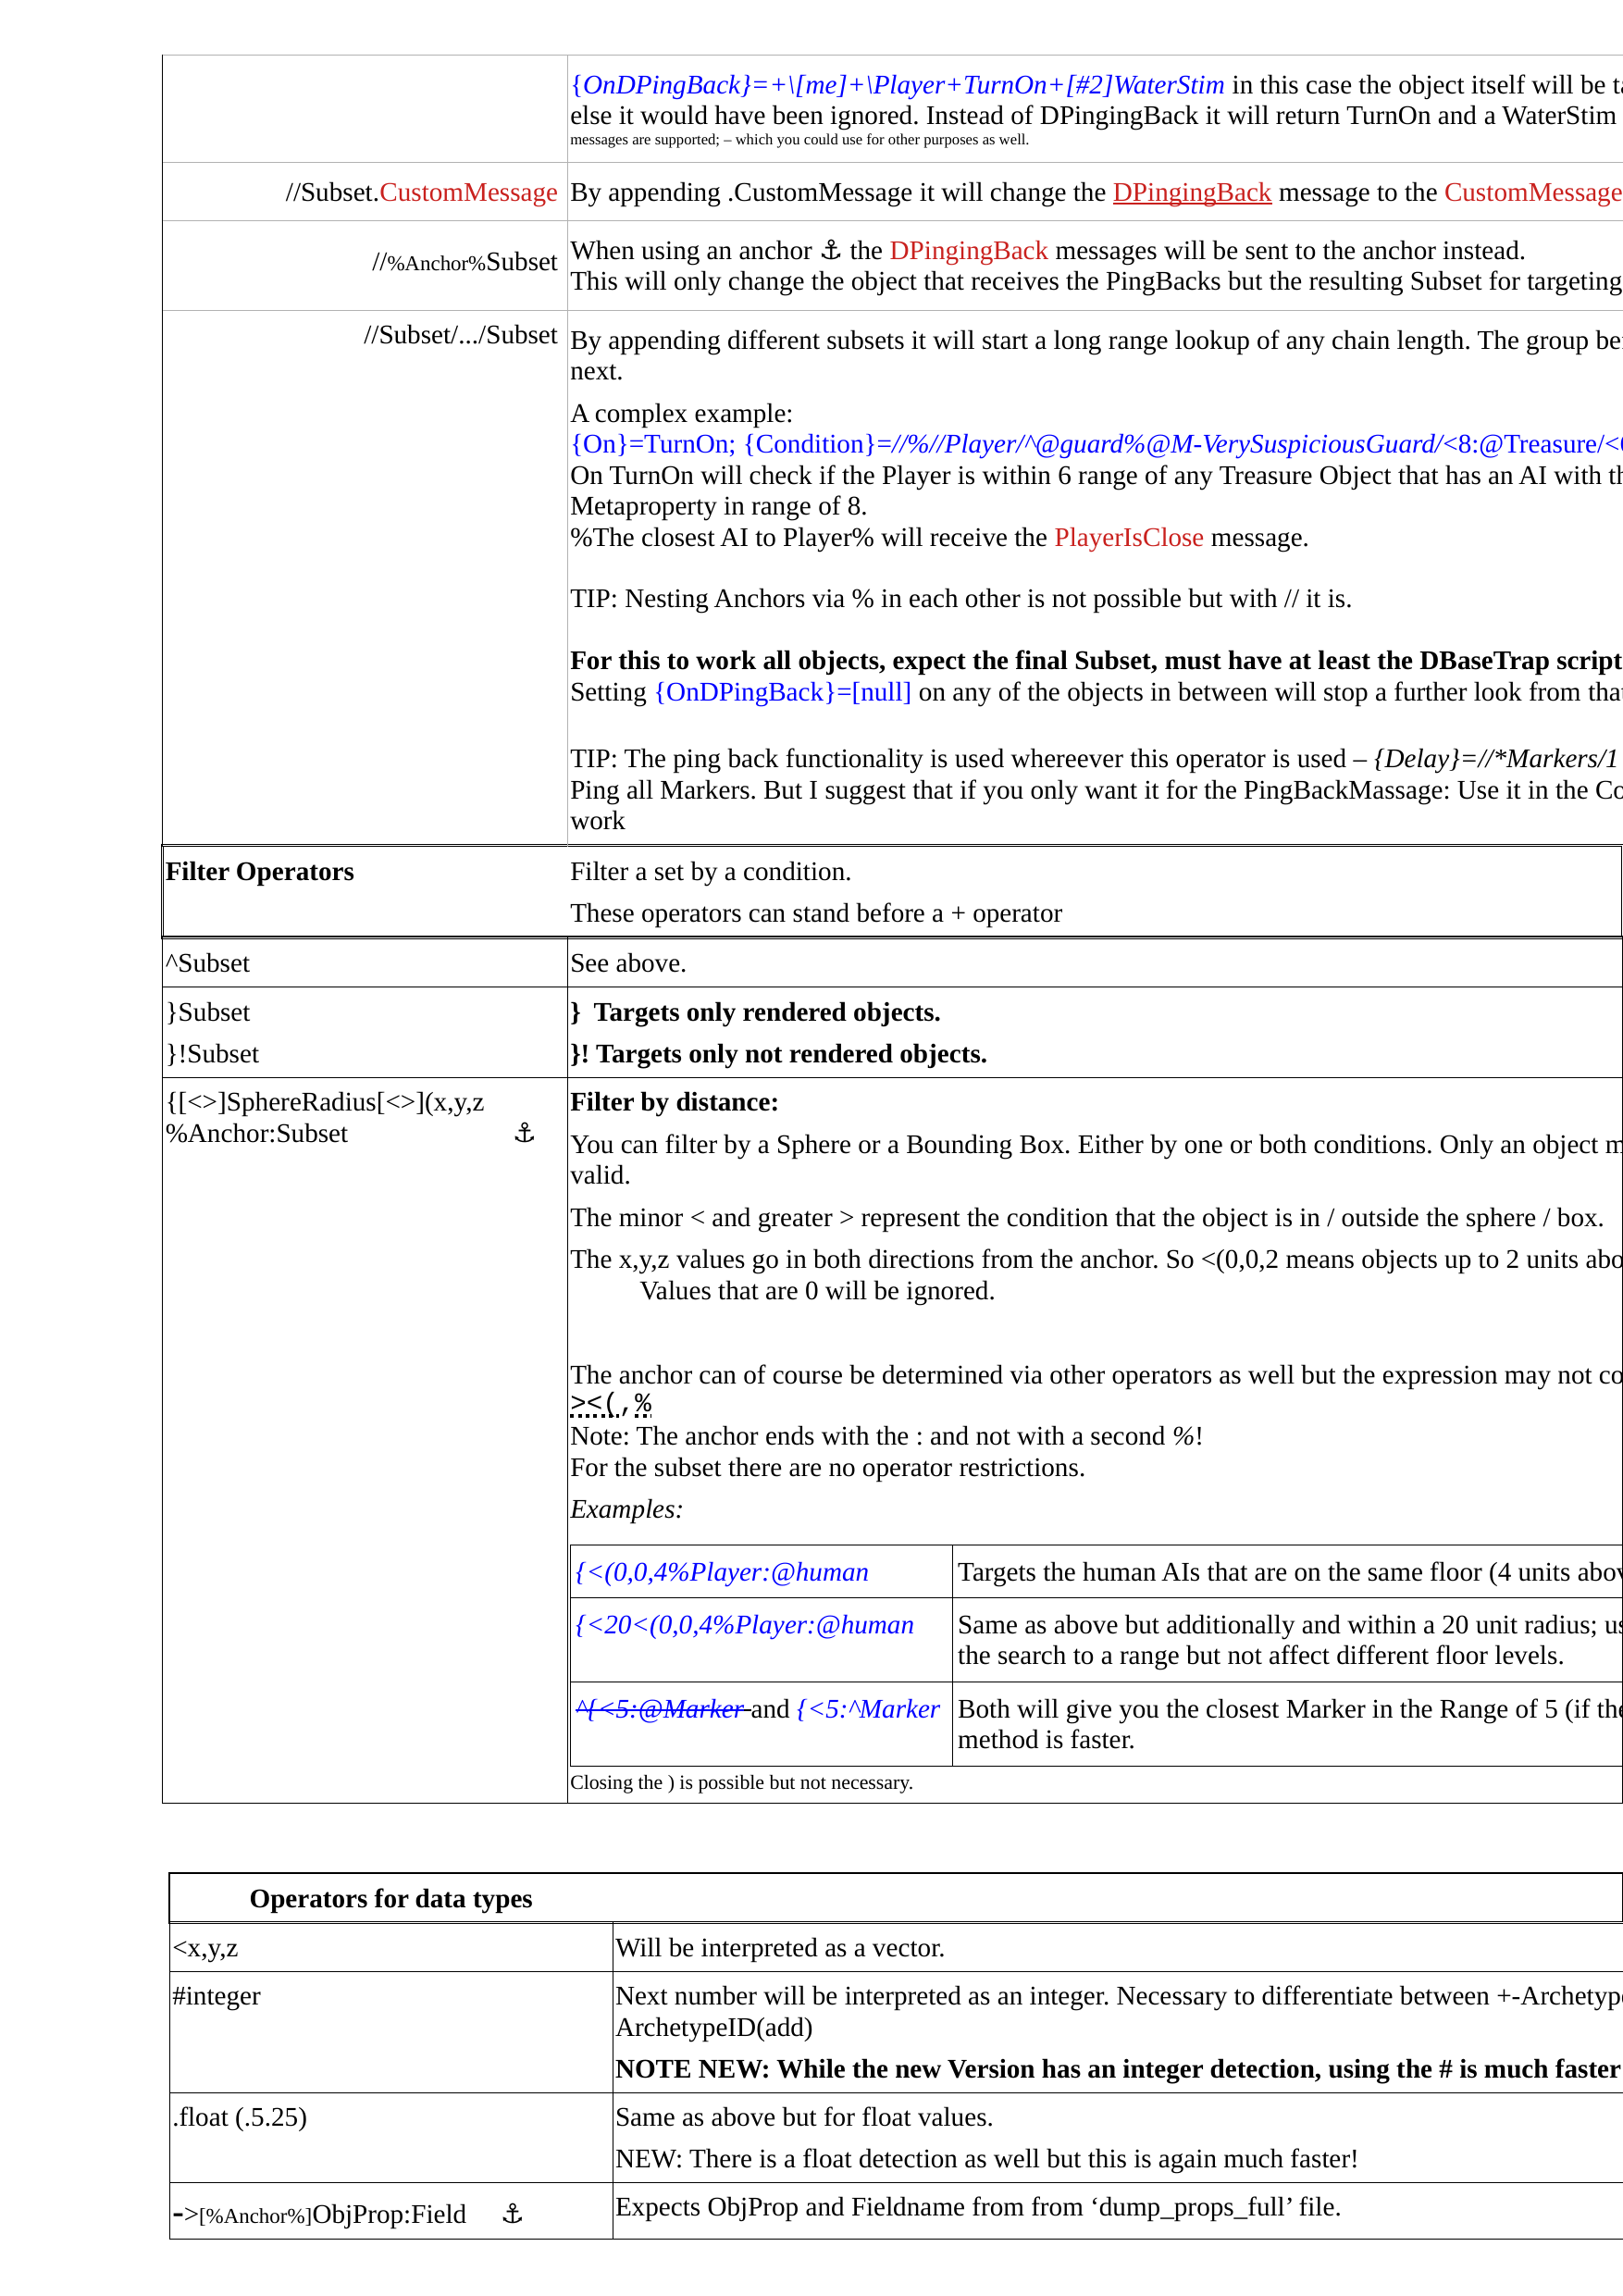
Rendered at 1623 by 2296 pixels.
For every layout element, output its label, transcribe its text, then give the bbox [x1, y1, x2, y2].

table_cell Filter a set by a condition. These operators can stand before a + operator [567, 847, 1621, 936]
table_cell } Targets only rendered objects. }! Targets only not rendered objects. [568, 987, 1622, 1076]
table_cell Filter Operators [164, 847, 567, 936]
table_cell Next number will be interpreted as an integer. Necessary to differentiate between +-ArchetypeID(remove) and +#-ArchetypeID(add) NOTE NEW: While the new Version has an integer detection, using the # is much faster! [613, 1972, 1623, 2092]
table_cell This operator enables specific filtering and targeting manipulation, ping backs and data from multiple anchors objects – It is not necessarily a targeting operator. //&ControlDevice will affect the same objects as &ControlDevice but it will first send a DPingBack to these objects. These objects also will sent a DPingingBack message back. But if any of these objects has a DBaseTrap script with {OnDPingBack}=[null] it won’t be targeted. Further by setting {OnDPingBack}=\SomeOtherSubset other objects will be targeted instead. A DPingingBack Message will not be sent back in that case. But you can use the + Operator to combine different targets ans messages. {OnDPingBack}=+\[me]+\Player+TurnOn+[#2]WaterStim in this case the object itself will be targeted because of the [me] – else it would have been ignored. Instead of DPingingBack it will return TurnOn and a WaterStim with intensity 2. So yes Stimulus messages are supported; – which you could use for other purposes as well. [568, 56, 1623, 162]
table_cell Expects ObjProp and Fieldname from from ‘dump_props_full’ file. Returns the value of a property. Append :Field if there is more than one input field. (The field names match the ones you see in the hierarchy.) [613, 2183, 1623, 2239]
table_cell Same as above but for float values. NEW: There is a float detection as well but this is again much faster! [613, 2093, 1623, 2182]
table_header Targets the human AIs that are on the same floor (4 units above or below) the player. [953, 1545, 1622, 1597]
table_cell }Subset }!Subset [163, 987, 567, 1076]
table_cell ^{<5:@Marker and {<5:^Marker [571, 1682, 952, 1765]
table_cell Same as above but additionally and within a 20 unit radius; useful if you want to restrict the search to a range but not affect different floor levels. [953, 1598, 1622, 1682]
table_cell ->[%Anchor%]ObjProp:Field ⚓ [170, 2183, 613, 2239]
table_cell {[<>]SphereRadius[<>](x,y,z%Anchor:Subset ⚓ [163, 1078, 567, 1802]
table_cell By appending different subsets it will start a long range lookup of any chain length. The group before will be the anchor for the next. A complex example: {On}=TurnOn; {Condition}=//%//Player/^@guard%@M-VerySuspiciousGuard/<8:@Treasure/<6:Player.PlayerIsClose On TurnOn will check if the Player is within 6 range of any Treasure Object that has an AI with the M-VerySuspiciousGuard Metaproperty in range of 8. %The closest AI to Player% will receive the PlayerIsClose message. TIP: Nesting Anchors via % in each other is not possible but with // it is. For this to work all objects, expect the final Subset, must have at least the DBaseTrap script. Setting {OnDPingBack}=[null] on any of the objects in between will stop a further look from that object onward. TIP: The ping back functionality is used whereever this operator is used – {Delay}=//*Markers/1 will set the Delay to 1 and Ping all Markers. But I suggest that if you only want it for the PingBackMassage: Use it in the Condition parameter. That will work [568, 311, 1623, 844]
table_cell <x,y,z [170, 1924, 613, 1971]
table_cell See above. [568, 939, 1622, 987]
table_cell ^Subset [163, 939, 567, 987]
table_header [613, 1874, 1622, 1921]
table_cell When using an anchor ⚓ the DPingingBack messages will be sent to the anchor instead. This will only change the object that receives the PingBacks but the resulting Subset for targeting will be the same. [568, 221, 1623, 310]
table_header Operators for data types [170, 1874, 613, 1921]
table_cell By appending .CustomMessage it will change the DPingingBack message to the CustomMessage for all objects. [568, 163, 1623, 220]
table_cell .float (.5.25) [170, 2093, 613, 2182]
table_cell Filter by distance: You can filter by a Sphere or a Bounding Box. Either by one or both conditions. Only an object matching both conditions is valid. The minor < and greater > represent the condition that the object is in / outside the sphere / box. The x,y,z values go in both directions from the anchor. So <(0,0,2 means objects up to 2 units above or 2 units below. Values that are 0 will be ignored. The anchor can of course be determined via other operators as well but the expression may not contain these five characters: ><(,% Note: The anchor ends with the : and not with a second %! For the subset there are no operator restrictions. Examples: Closing the ) is possible but not necessary. [568, 1078, 1622, 1802]
table_cell [163, 1804, 567, 1841]
table_cell [163, 56, 567, 162]
table_cell {<20<(0,0,4%Player:@human [571, 1598, 952, 1682]
table_cell //Subset/.../Subset [163, 311, 567, 844]
table_cell //%Anchor%Subset [163, 221, 567, 310]
table_cell //Subset.CustomMessage [163, 163, 567, 220]
table_cell [567, 1804, 1623, 1841]
table_cell Both will give you the closest Marker in the Range of 5 (if there is any) but the second method is faster. [953, 1682, 1622, 1765]
table_cell Will be interpreted as a vector. [613, 1924, 1623, 1971]
table_cell #integer [170, 1972, 613, 2092]
table_header {<(0,0,4%Player:@human [571, 1545, 952, 1597]
